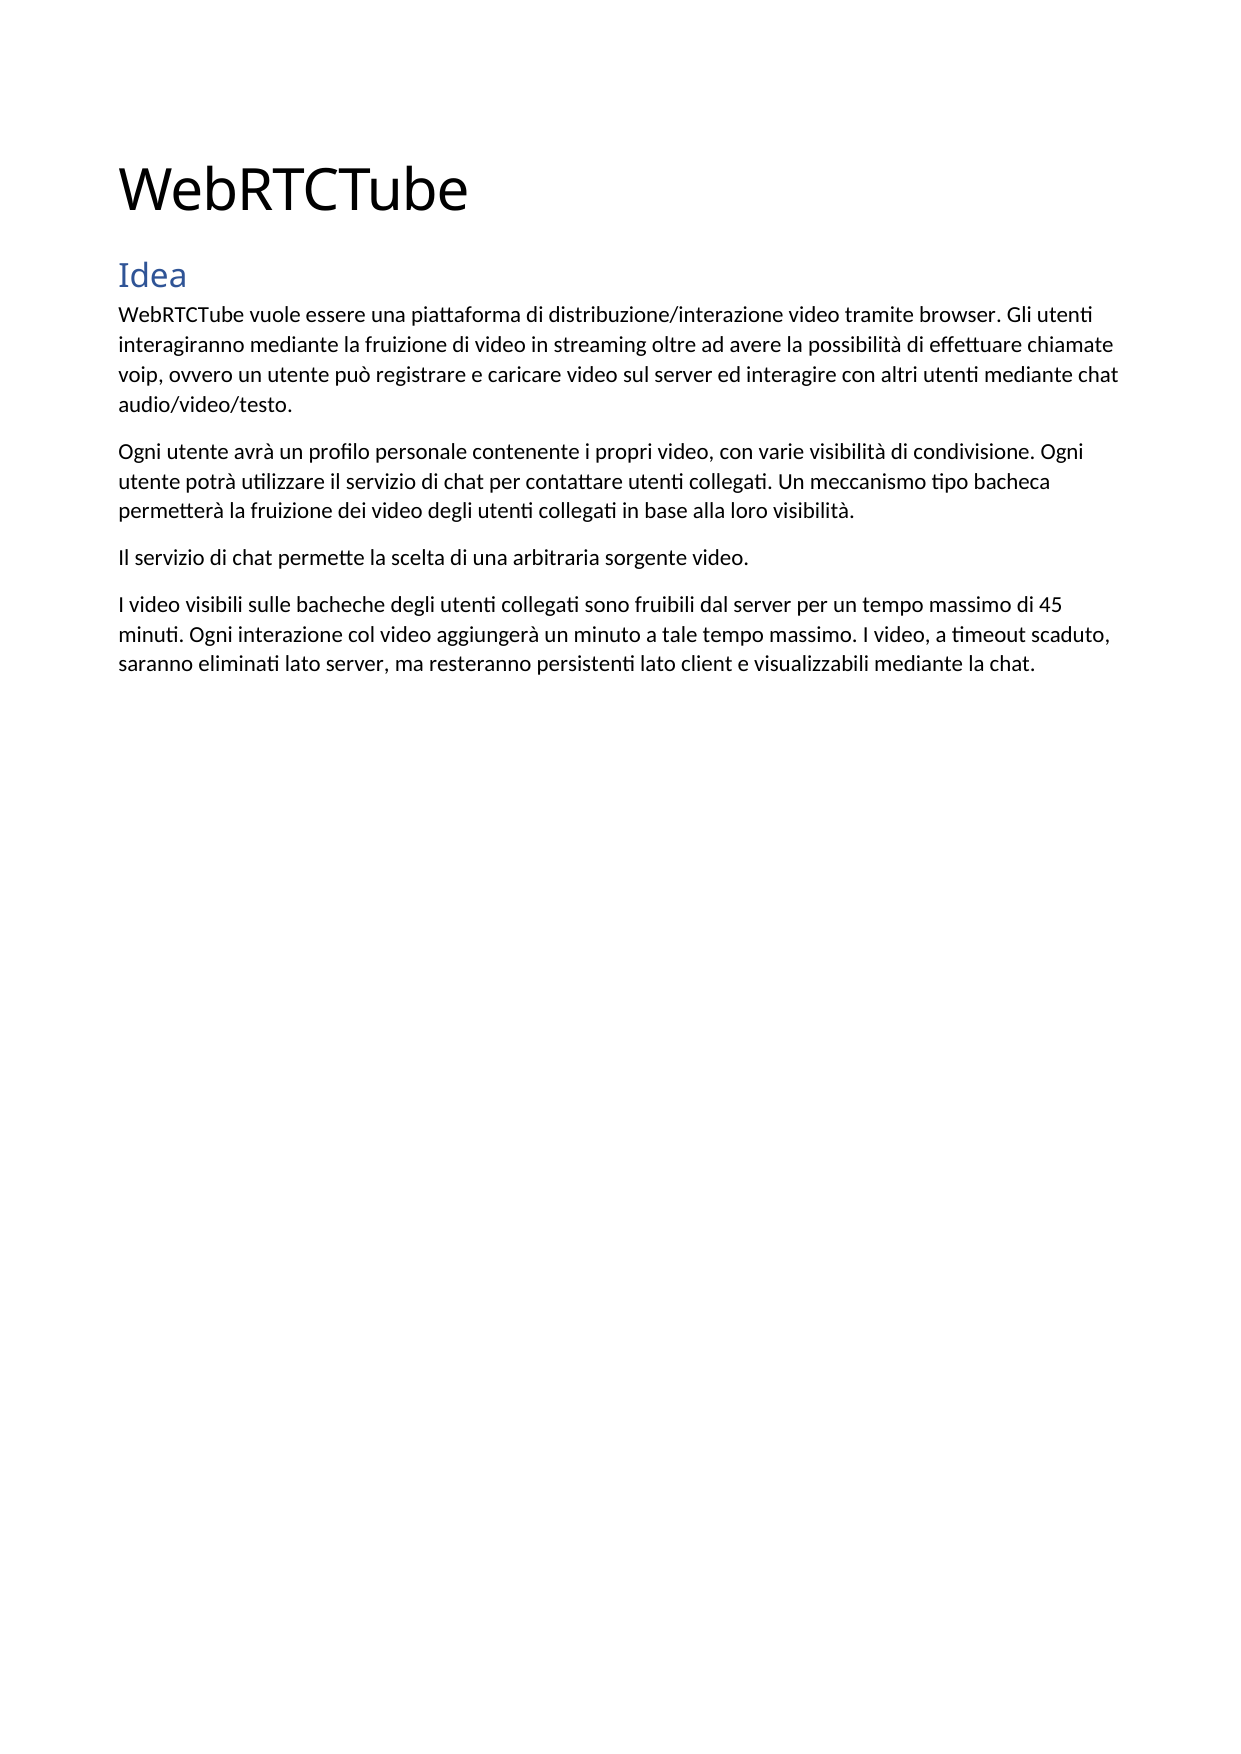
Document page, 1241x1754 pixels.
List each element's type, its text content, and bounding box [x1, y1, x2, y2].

text Ogni utente avrà un profilo personale contenente i propri video, con varie visibilità di condivisione. Ogni utente potrà utilizzare il servizio di chat per contattare utenti collegati. Un meccanismo tipo bacheca permetterà la fruizione dei video degli utenti collegati in base alla loro visibilità. [118, 437, 1122, 525]
text WebRTCTube vuole essere una piattaforma di distribuzione/interazione video tramite browser. Gli utenti interagiranno mediante la fruizione di video in streaming oltre ad avere la possibilità di effettuare chiamate voip, ovvero un utente può registrare e caricare video sul server ed interagire con altri utenti mediante chat audio/video/testo. [118, 301, 1122, 418]
text I video visibili sulle bacheche degli utenti collegati sono fruibili dal server per un tempo massimo di 45 minuti. Ogni interazione col video aggiungerà un minuto a tale tempo massimo. I video, a timeout scaduto, saranno eliminati lato server, ma resteranno persistenti lato client e visualizzabili mediante la chat. [118, 590, 1122, 678]
text Il servizio di chat permette la scelta di una arbitraria sorgente video. [118, 543, 1122, 571]
text WebRTCTube [118, 148, 1122, 227]
subtitle Idea [118, 252, 1122, 297]
